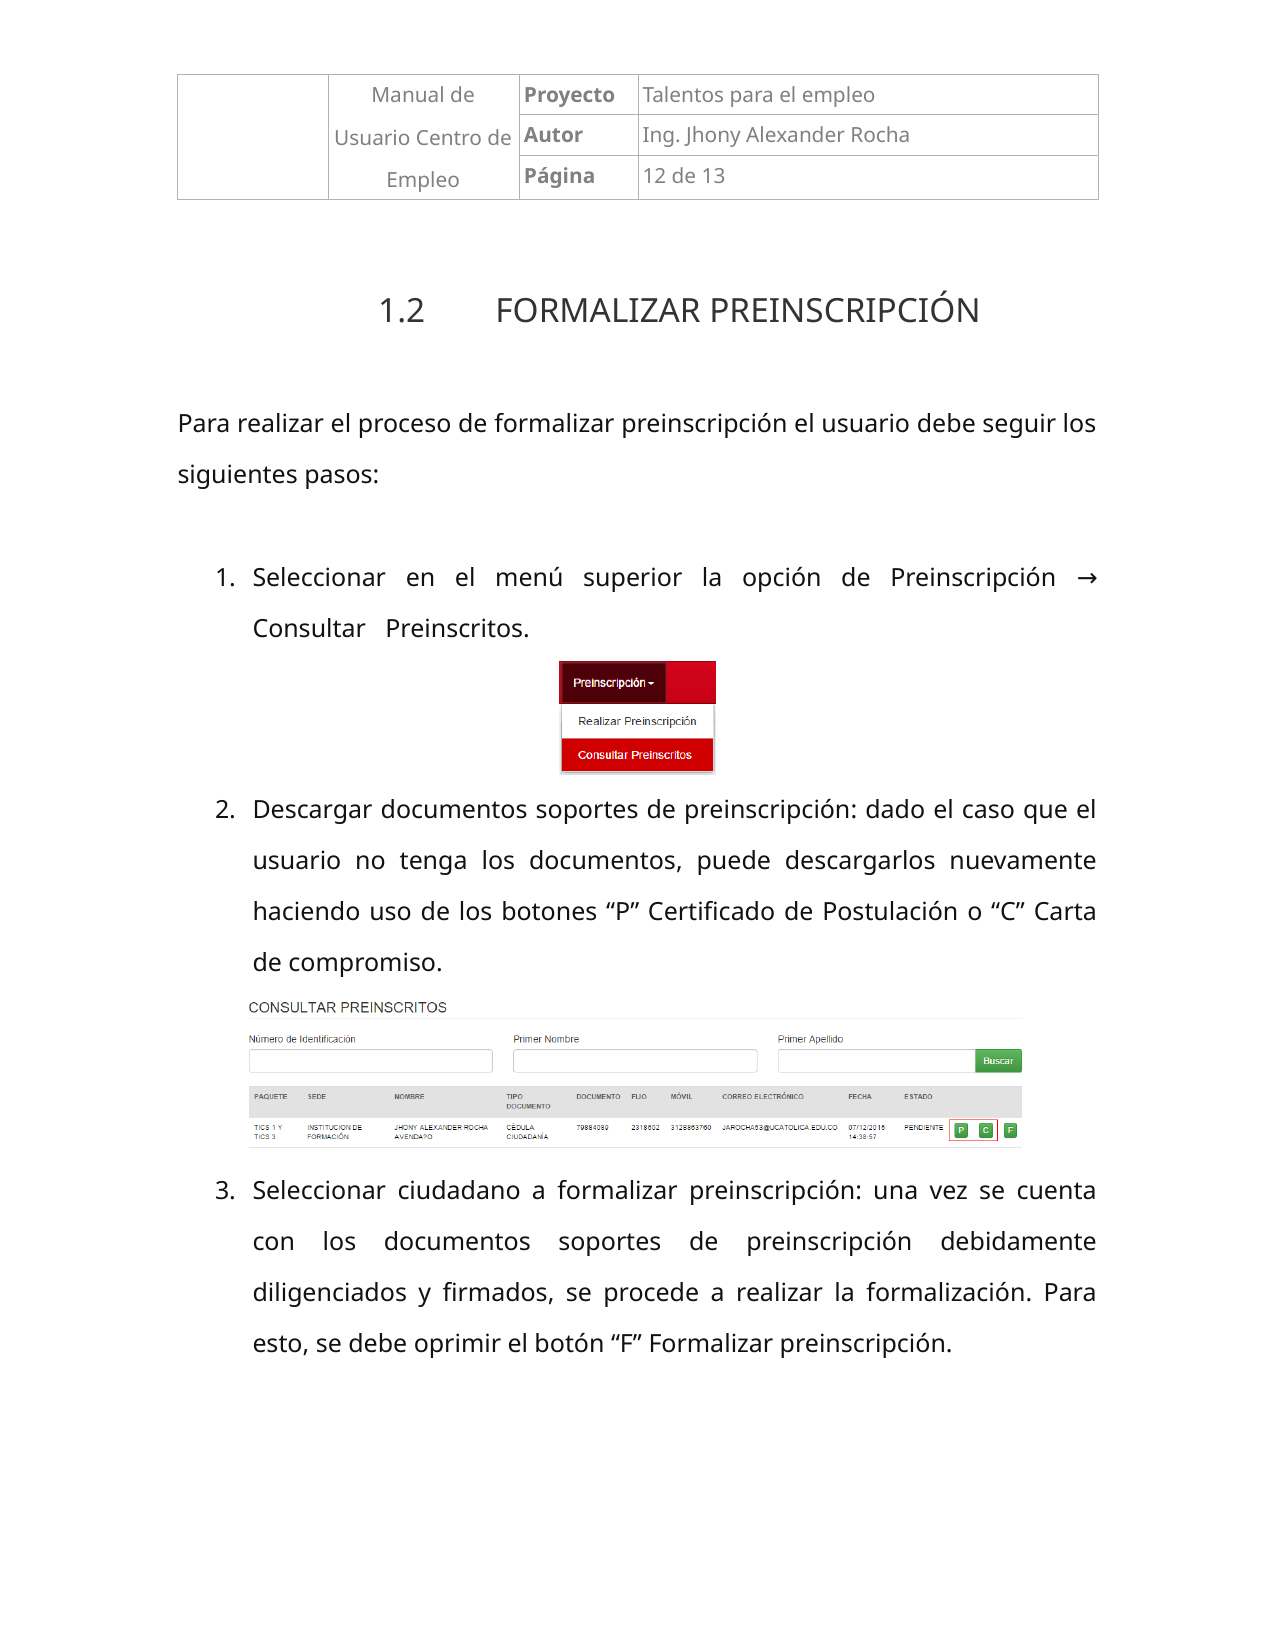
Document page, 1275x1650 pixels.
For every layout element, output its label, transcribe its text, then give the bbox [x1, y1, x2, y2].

picture [245, 996, 1030, 1156]
list Seleccionar ciudadano a formalizar preinscripción: una vez se cuenta con los documentos soportes de preinscripción debidamente diligenciados y firmados, se procede a realizar la formalización. Para esto, se debe oprimir el botón “F” Formalizar preinscripción. [215, 996, 1098, 1360]
picture [559, 661, 716, 775]
list Descargar documentos soportes de preinscripción: dado el caso que el usuario no tenga los documentos, puede descargarlos nuevamente haciendo uso de los botones “P” Certificado de Postulación o “C” Carta de compromiso. [215, 661, 1098, 979]
list Seleccionar en el menú superior la opción de Preinscripción → Consultar Preinscritos. [215, 559, 1098, 644]
subtitle Formalizar preinscripción [252, 287, 1098, 332]
text Para realizar el proceso de formalizar preinscripción el usuario debe seguir los siguientes pasos: [177, 406, 1098, 491]
